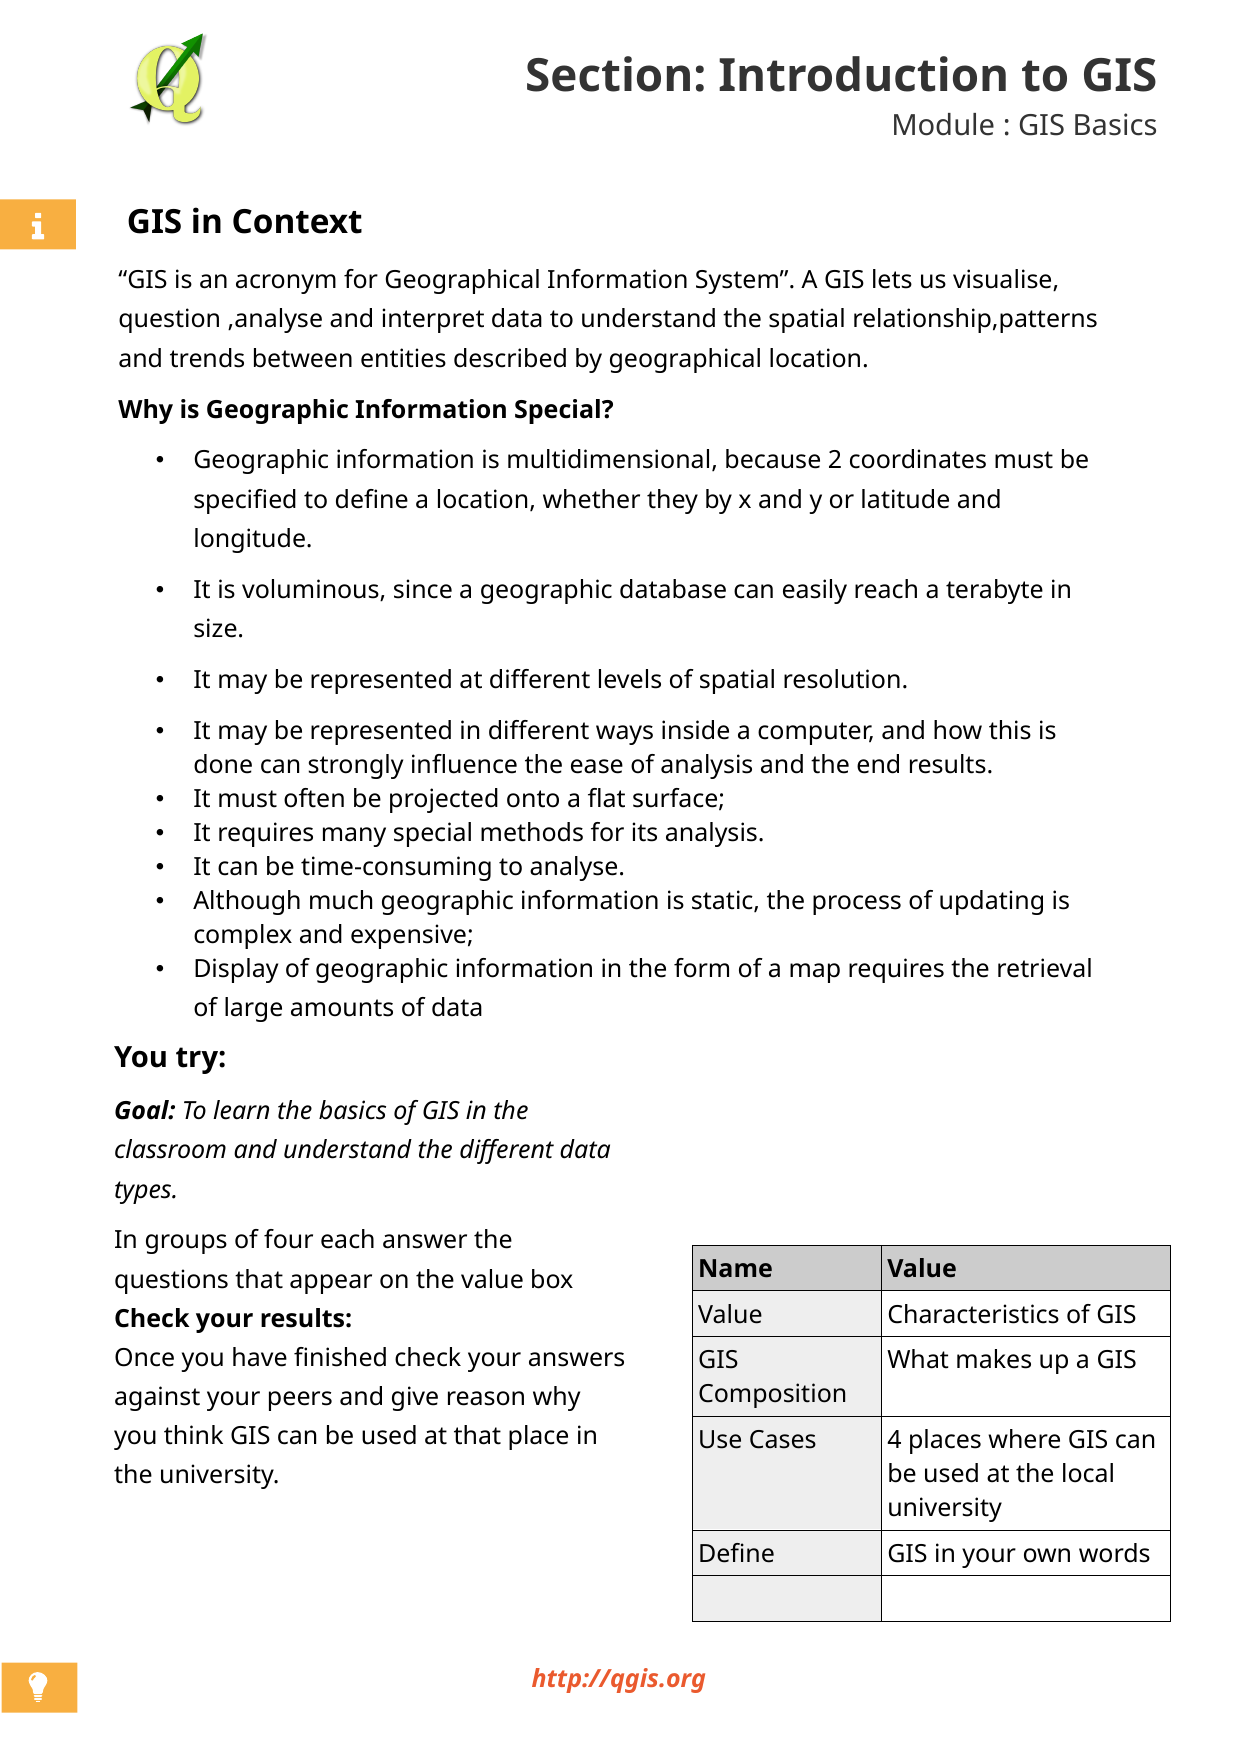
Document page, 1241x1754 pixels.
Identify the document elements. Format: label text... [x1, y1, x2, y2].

list It can be time-consuming to analyse. [156, 849, 1122, 883]
table_cell GIS in your own words [882, 1531, 1170, 1575]
list Geographic information is multidimensional, because 2 coordinates must be specified to define a location, whether they by x and y or latitude and longitude. [156, 442, 1122, 554]
text Why is Geographic Information Special? [118, 391, 1122, 425]
table_cell GIS Composition [693, 1337, 881, 1416]
subtitle GIS in Context [118, 198, 1122, 243]
table_cell Define [693, 1531, 881, 1575]
table_cell 4 places where GIS can be used at the local university [882, 1417, 1170, 1529]
list It may be represented in different ways inside a computer, and how this is done can strongly influence the ease of analysis and the end results. [156, 712, 1122, 781]
picture [122, 31, 218, 127]
list It requires many special methods for its analysis. [156, 815, 1122, 849]
list It must often be projected onto a flat surface; [156, 781, 1122, 815]
table_cell Characteristics of GIS [882, 1291, 1170, 1336]
table_cell Value [693, 1291, 881, 1336]
table_cell What makes up a GIS [882, 1337, 1170, 1416]
table_header Name [693, 1246, 881, 1290]
text “GIS is an acronym for Geographical Information System”. A GIS lets us visualise, question ,analyse and interpret data to understand the spatial relationship,patterns and trends between entities described by geographical location. [118, 262, 1122, 374]
list Display of geographic information in the form of a map requires the retrieval of large amounts of data [156, 951, 1122, 1024]
list Although much geographic information is static, the process of updating is complex and expensive; [156, 883, 1122, 951]
list It may be represented at different levels of spatial resolution. [156, 662, 1122, 696]
list It is voluminous, since a geographic database can easily reach a terabyte in size. [156, 571, 1122, 645]
table_header Value [882, 1246, 1170, 1290]
table_cell [693, 1576, 881, 1621]
table_cell [882, 1576, 1170, 1621]
table_cell Use Cases [693, 1417, 881, 1529]
